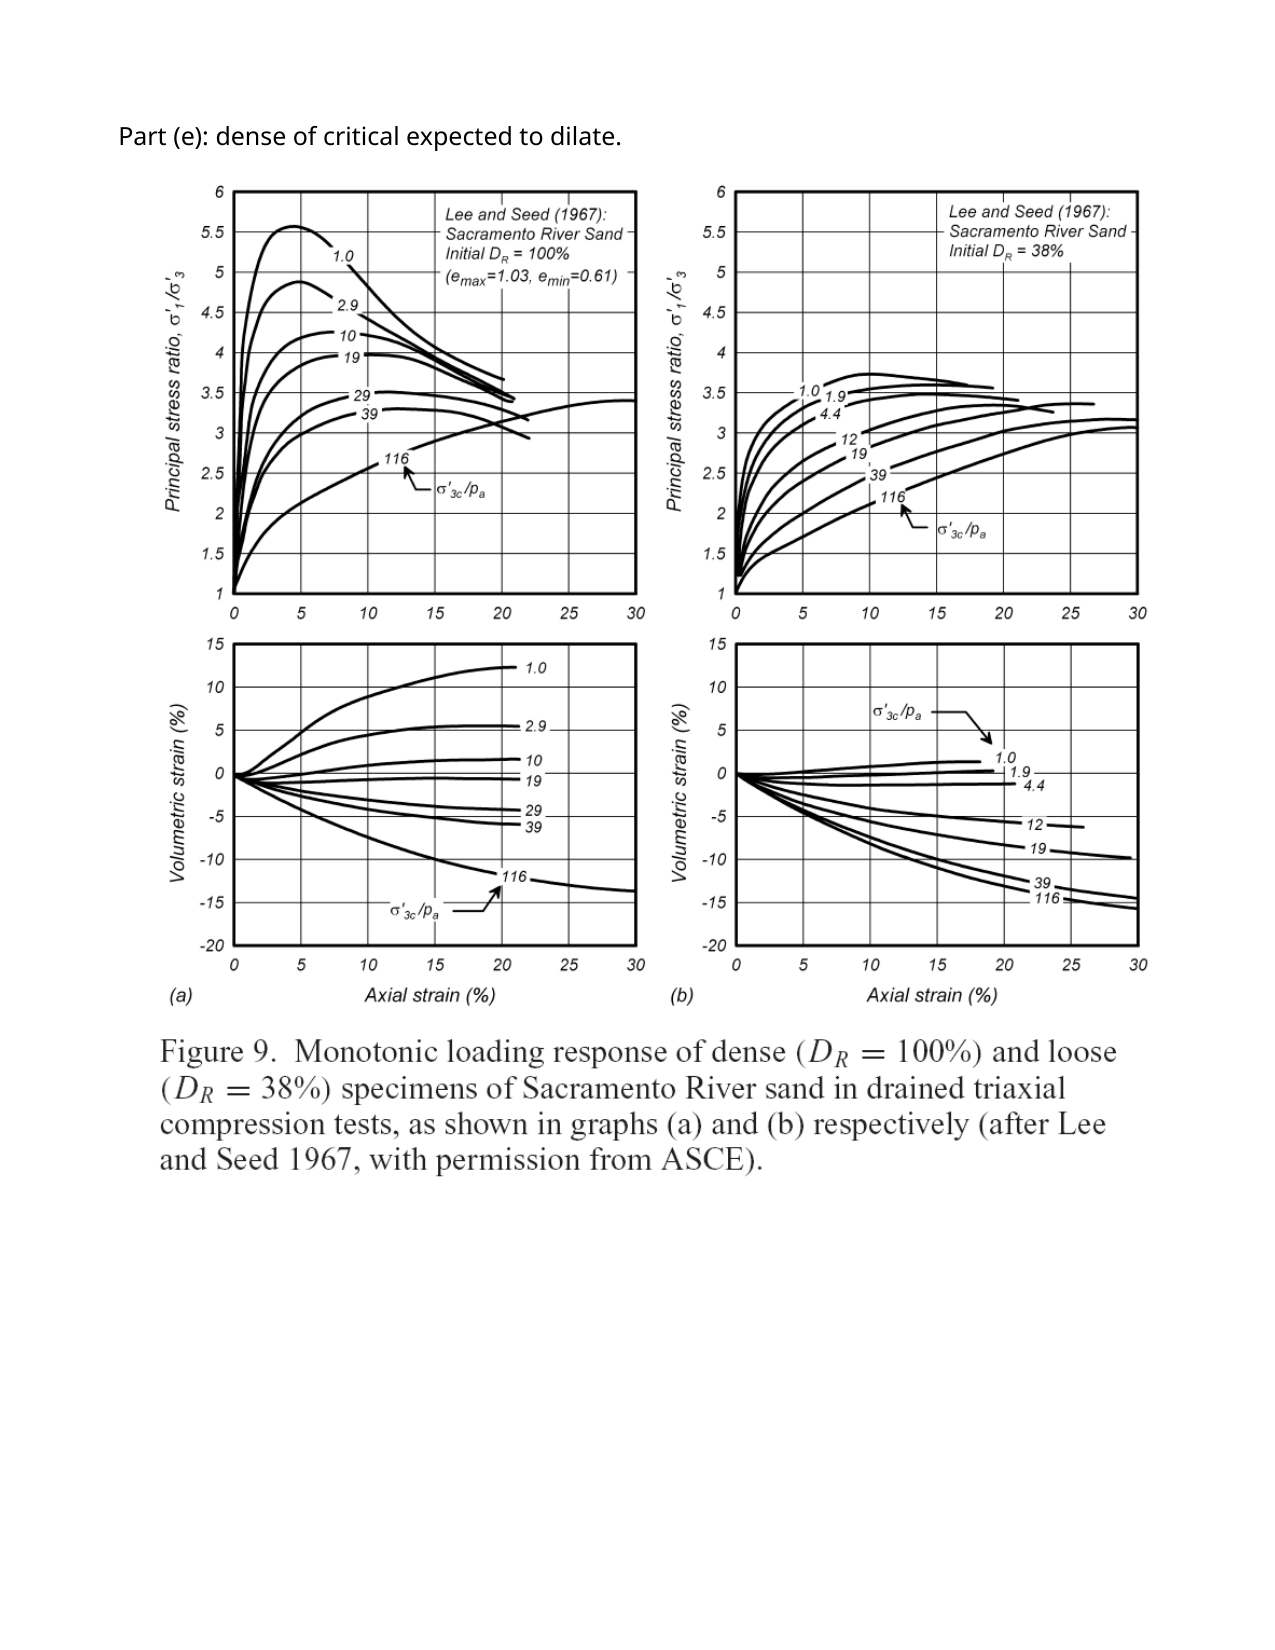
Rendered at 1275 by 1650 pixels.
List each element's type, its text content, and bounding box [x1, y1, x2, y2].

text Part (e): dense of critical expected to dilate. [118, 118, 1157, 152]
